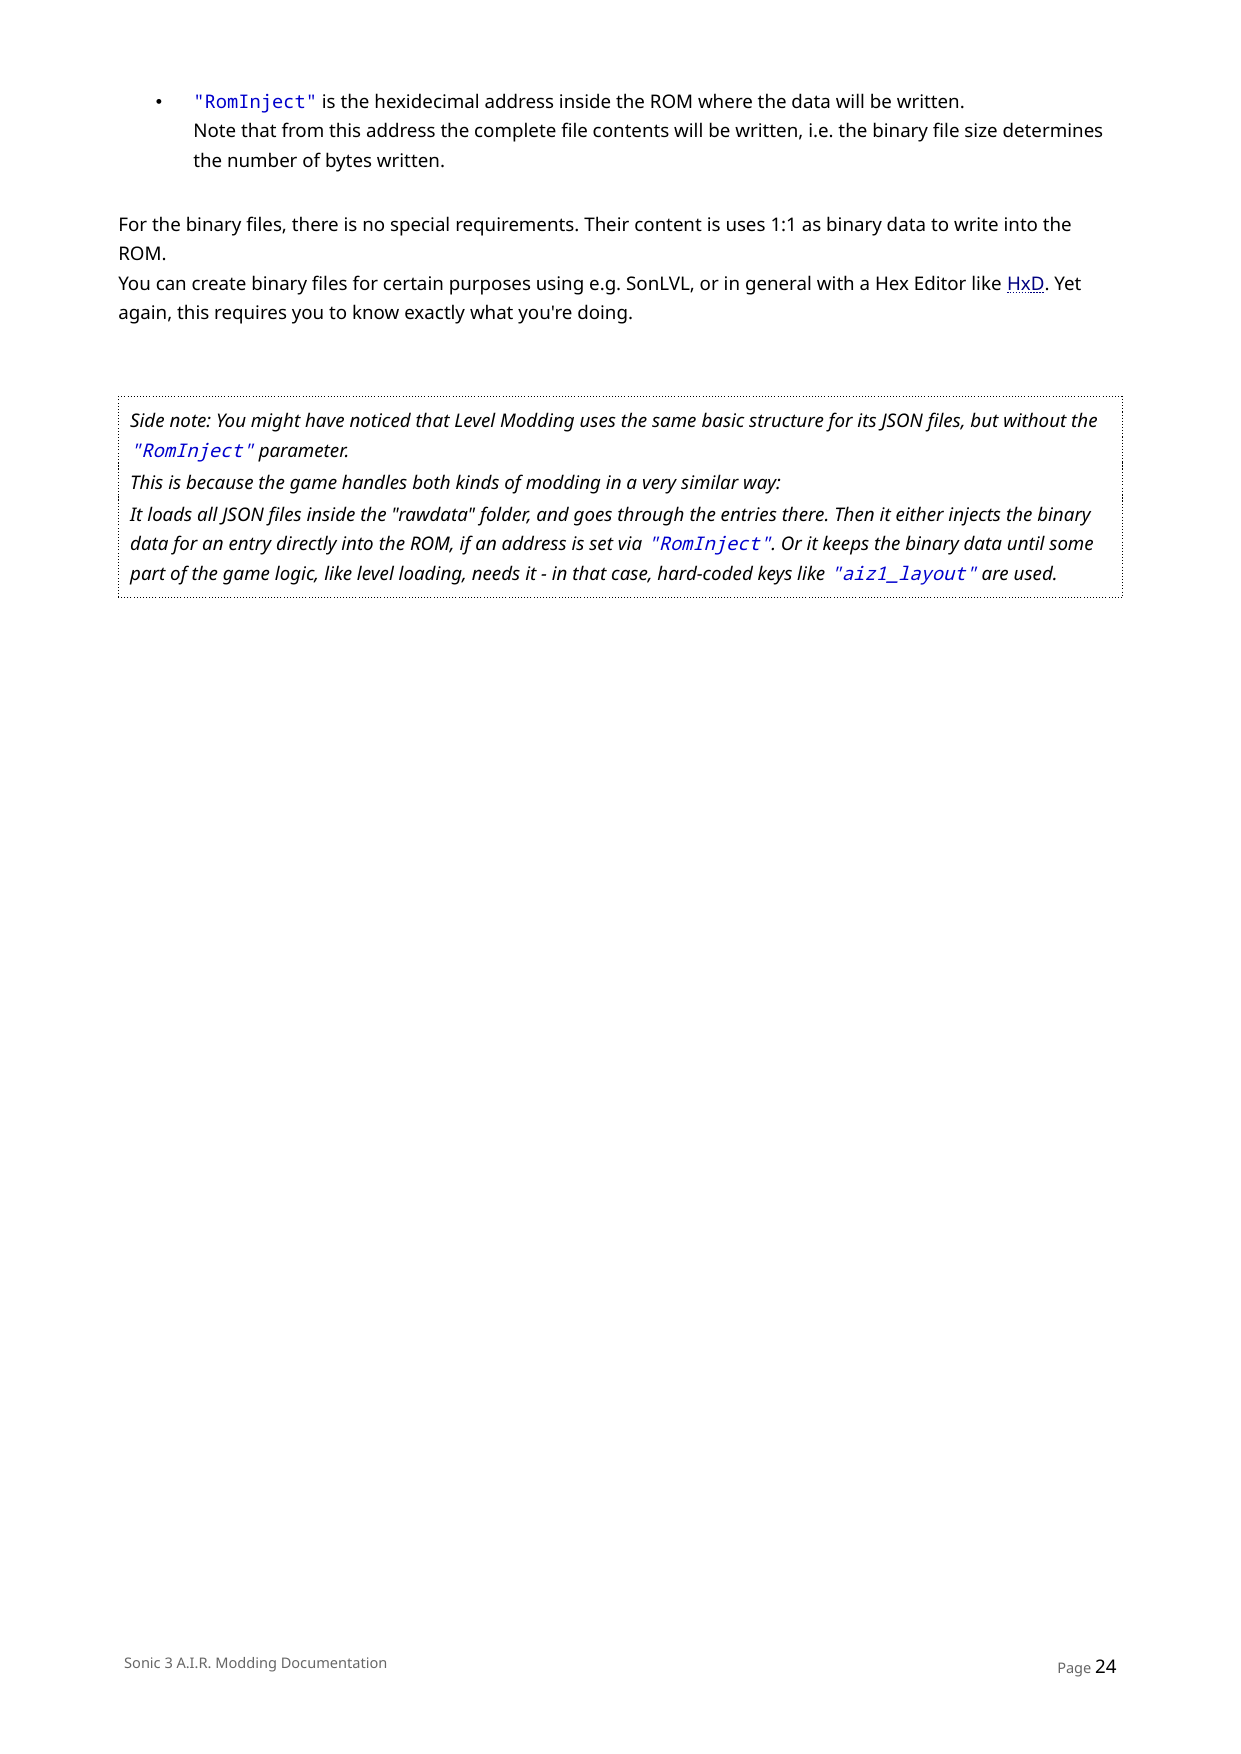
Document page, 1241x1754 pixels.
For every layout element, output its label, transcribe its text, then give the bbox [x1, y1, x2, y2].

text It loads all JSON files inside the "rawdata" folder, and goes through the entries there. Then it either injects the binary data for an entry directly into the ROM, if an address is set via "RomInject". Or it keeps the binary data until some part of the game logic, like level loading, needs it - in that case, hard-coded keys like "aiz1_layout" are used. [118, 489, 1122, 597]
text For the binary files, there is no special requirements. Their content is uses 1:1 as binary data to write into the ROM. You can create binary files for certain purposes using e.g. SonLVL, or in general with a Hex Editor like HxD. Yet again, this requires you to know exactly what you're doing. [118, 211, 1122, 325]
text Side note: You might have noticed that Level Modding uses the same basic structure for its JSON files, but without the "RomInject" parameter. [118, 396, 1122, 457]
list "RomInject" is the hexidecimal address inside the ROM where the data will be written. Note that from this address the complete file contents will be written, i.e. the binary file size determines the number of bytes written. [156, 88, 1122, 173]
text This is because the game handles both kinds of modding in a very similar way: [118, 457, 1122, 489]
